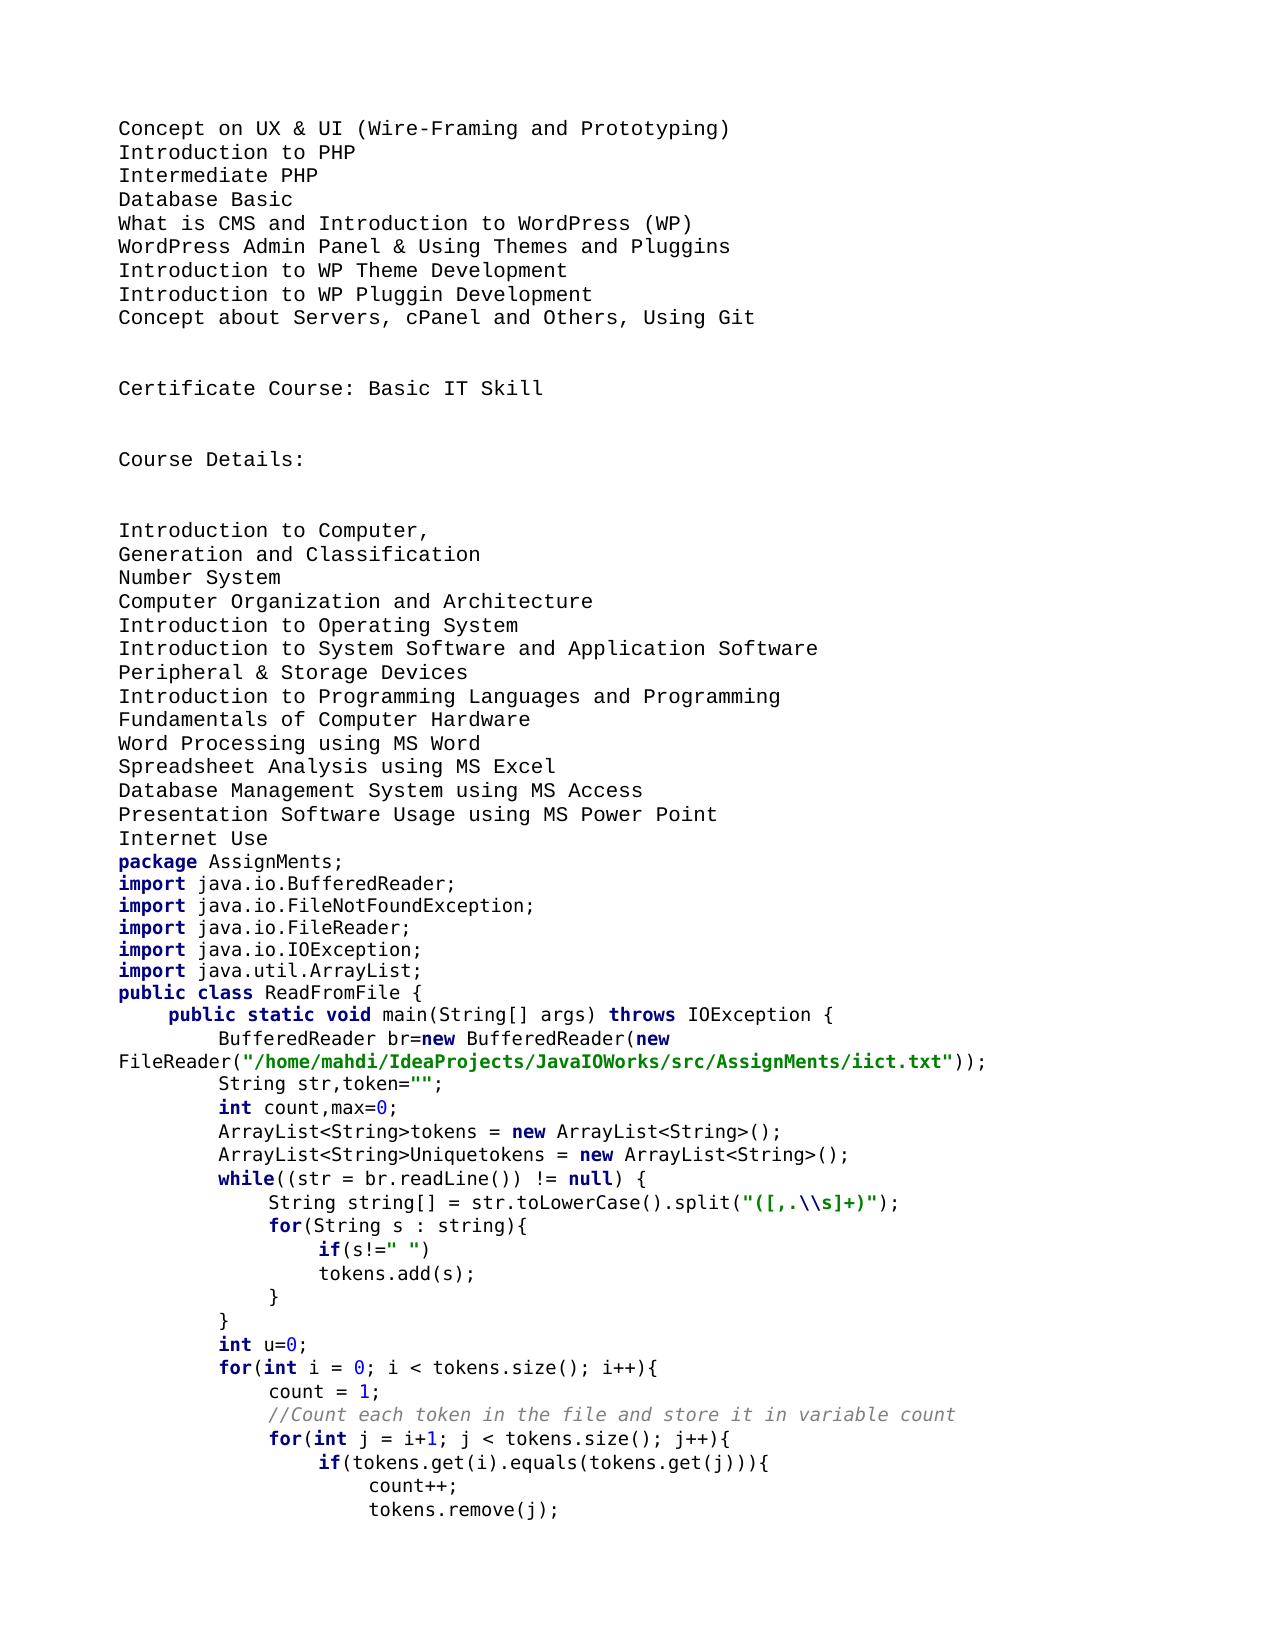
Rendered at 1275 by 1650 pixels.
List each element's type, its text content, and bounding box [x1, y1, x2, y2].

text Introduction to WP Pluggin Development [118, 284, 1157, 307]
text for(String s : string){ [118, 1215, 1157, 1239]
text Introduction to Operating System [118, 615, 1157, 638]
text Fundamentals of Computer Hardware [118, 709, 1157, 733]
text tokens.remove(j); [118, 1499, 1157, 1523]
text tokens.add(s); [118, 1263, 1157, 1286]
text Number System [118, 567, 1157, 591]
text int count,max=0; [118, 1097, 1157, 1121]
text import java.util.ArrayList; [118, 961, 1157, 982]
text Concept about Servers, cPanel and Others, Using Git [118, 307, 1157, 331]
text Introduction to PHP [118, 142, 1157, 165]
text package AssignMents; [118, 851, 1157, 873]
text if(tokens.get(i).equals(tokens.get(j))){ [118, 1452, 1157, 1475]
text Introduction to WP Theme Development [118, 260, 1157, 284]
text Spreadsheet Analysis using MS Excel [118, 757, 1157, 780]
text Intermediate PHP [118, 165, 1157, 189]
text Word Processing using MS Word [118, 733, 1157, 757]
text } [118, 1310, 1157, 1333]
text Generation and Classification [118, 544, 1157, 567]
text public class ReadFromFile { [118, 982, 1157, 1004]
text Internet Use [118, 827, 1157, 851]
text //Count each token in the file and store it in variable count [118, 1404, 1157, 1428]
text Database Basic [118, 189, 1157, 213]
text Database Management System using MS Access [118, 780, 1157, 804]
text ArrayList<String>tokens = new ArrayList<String>(); [118, 1121, 1157, 1144]
text import java.io.BufferedReader; [118, 873, 1157, 895]
text WordPress Admin Panel & Using Themes and Pluggins [118, 236, 1157, 260]
text Introduction to Computer, [118, 520, 1157, 544]
text import java.io.IOException; [118, 939, 1157, 961]
text if(s!=" ") [118, 1239, 1157, 1263]
text int u=0; [118, 1333, 1157, 1357]
text String str,token=""; [118, 1073, 1157, 1097]
text public static void main(String[] args) throws IOException { [118, 1004, 1157, 1028]
text What is CMS and Introduction to WordPress (WP) [118, 213, 1157, 236]
text } [118, 1286, 1157, 1310]
text BufferedReader br=new BufferedReader(new FileReader("/home/mahdi/IdeaProjects/JavaIOWorks/src/AssignMents/iict.txt")); [118, 1028, 1157, 1073]
text import java.io.FileReader; [118, 917, 1157, 939]
text Computer Organization and Architecture [118, 591, 1157, 615]
text Concept on UX & UI (Wire-Framing and Prototyping) [118, 118, 1157, 142]
text Certificate Course: Basic IT Skill [118, 378, 1157, 402]
text ArrayList<String>Uniquetokens = new ArrayList<String>(); [118, 1144, 1157, 1168]
text Course Details: [118, 449, 1157, 473]
text Introduction to Programming Languages and Programming [118, 686, 1157, 709]
text count++; [118, 1475, 1157, 1499]
text for(int j = i+1; j < tokens.size(); j++){ [118, 1428, 1157, 1452]
text for(int i = 0; i < tokens.size(); i++){ [118, 1357, 1157, 1381]
text Presentation Software Usage using MS Power Point [118, 804, 1157, 827]
text Introduction to System Software and Application Software [118, 638, 1157, 662]
text count = 1; [118, 1381, 1157, 1404]
text Peripheral & Storage Devices [118, 662, 1157, 686]
text import java.io.FileNotFoundException; [118, 895, 1157, 917]
text while((str = br.readLine()) != null) { [118, 1168, 1157, 1192]
text String string[] = str.toLowerCase().split("([,.\\s]+)"); [118, 1192, 1157, 1215]
